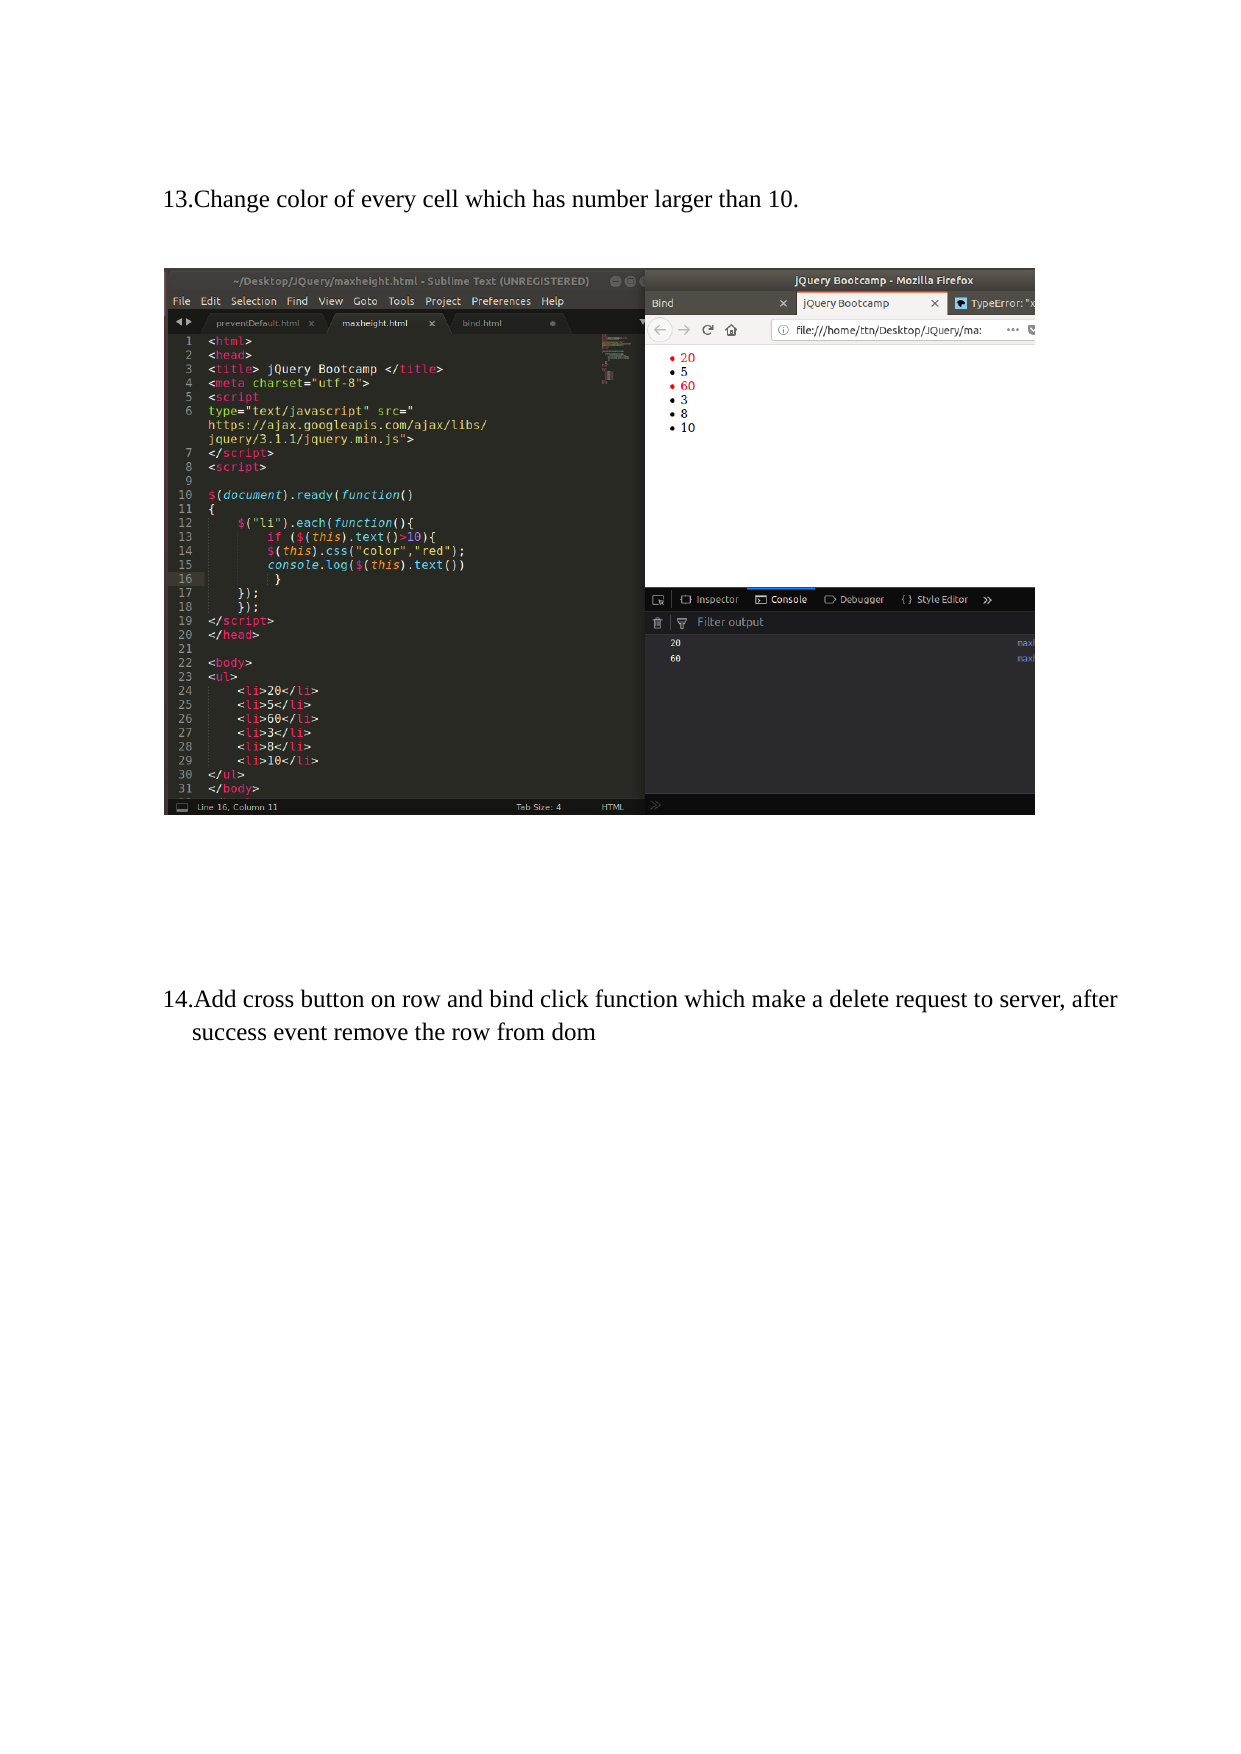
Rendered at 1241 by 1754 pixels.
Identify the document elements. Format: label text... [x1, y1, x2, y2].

list Add cross button on row and bind click function which make a delete request to server, after success event remove the row from dom [162, 984, 1122, 1046]
list Change color of every cell which has number larger than 10. [162, 184, 1122, 213]
picture [164, 268, 1035, 815]
